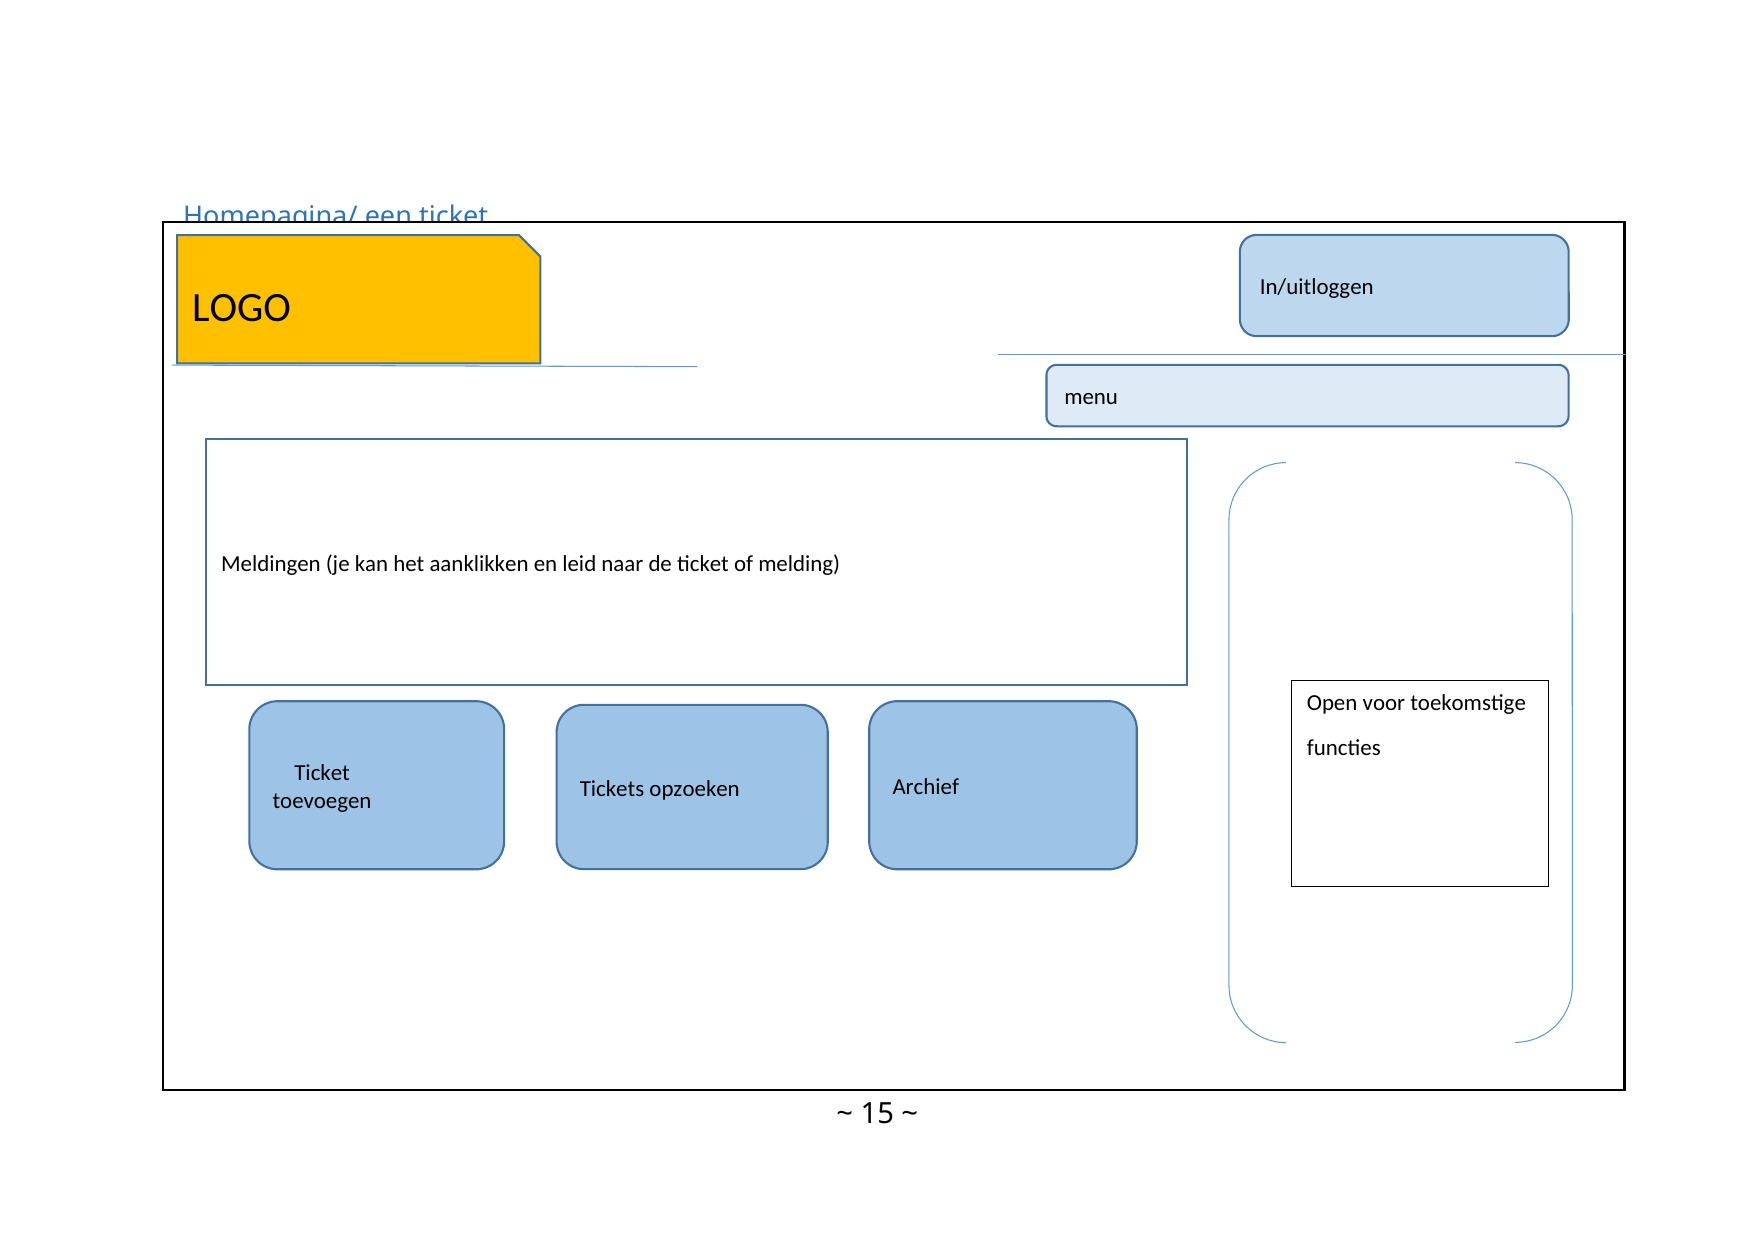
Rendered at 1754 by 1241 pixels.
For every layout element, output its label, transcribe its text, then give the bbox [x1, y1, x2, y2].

subtitle Homepagina/ een ticket [148, 197, 1606, 233]
text functies [1307, 733, 1533, 761]
text Open voor toekomstige [1307, 688, 1533, 716]
